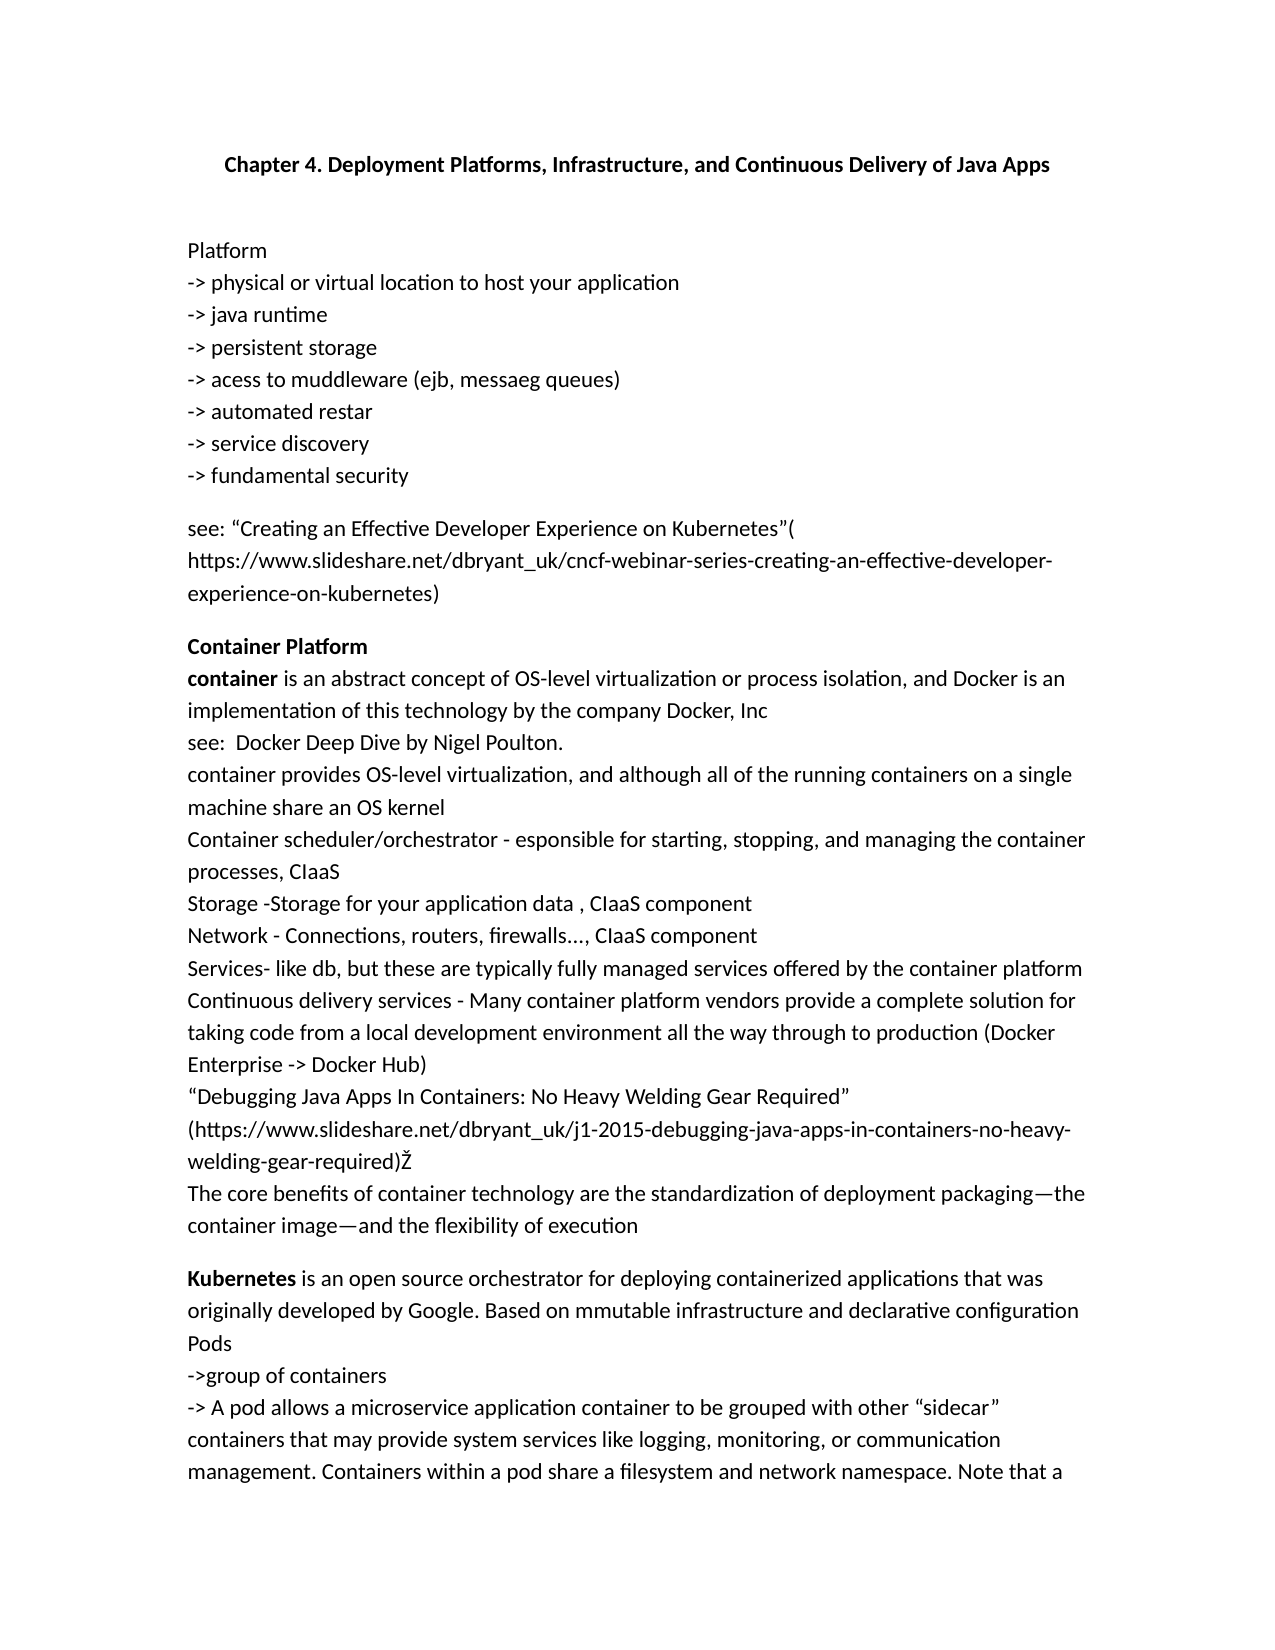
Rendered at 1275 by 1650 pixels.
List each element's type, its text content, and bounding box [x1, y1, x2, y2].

text Container Platform container is an abstract concept of OS-level virtualization or process isolation, and Docker is an implementation of this technology by the company Docker, Inc see: Docker Deep Dive by Nigel Poulton. container provides OS-level virtualization, and although all of the running containers on a single machine share an OS kernel Container scheduler/orchestrator - esponsible for starting, stopping, and managing the container processes, CIaaS Storage -Storage for your application data , CIaaS component Network - Connections, routers, firewalls..., CIaaS component Services- like db, but these are typically fully managed services offered by the container platform Continuous delivery services - Many container platform vendors provide a complete solution for taking code from a local development environment all the way through to production (Docker Enterprise -> Docker Hub) “Debugging Java Apps In Containers: No Heavy Welding Gear Required” (https://www.slideshare.net/dbryant_uk/j1-2015-debugging-java-apps-in-containers-no-heavy-welding-gear-required)Ž The core benefits of container technology are the standardization of deployment packaging—the container image—and the flexibility of execution [187, 632, 1087, 1239]
text Chapter 4. Deployment Platforms, Infrastructure, and Continuous Delivery of Java Apps [187, 150, 1087, 211]
text Platform -> physical or virtual location to host your application -> java runtime -> persistent storage -> acess to muddleware (ejb, messaeg queues) -> automated restar -> service discovery -> fundamental security [187, 236, 1087, 489]
text see: “Creating an Effective Developer Experience on Kubernetes”( https://www.slideshare.net/dbryant_uk/cncf-webinar-series-creating-an-effective-developer-experience-on-kubernetes) [187, 514, 1087, 607]
text Kubernetes is an open source orchestrator for deploying containerized applications that was originally developed by Google. Based on mmutable infrastructure and declarative configuration Pods ->group of containers -> A pod allows a microservice application container to be grouped with other “sidecar” containers that may provide system services like logging, monitoring, or communication management. Containers within a pod share a filesystem and network namespace. Note that a [187, 1264, 1087, 1485]
